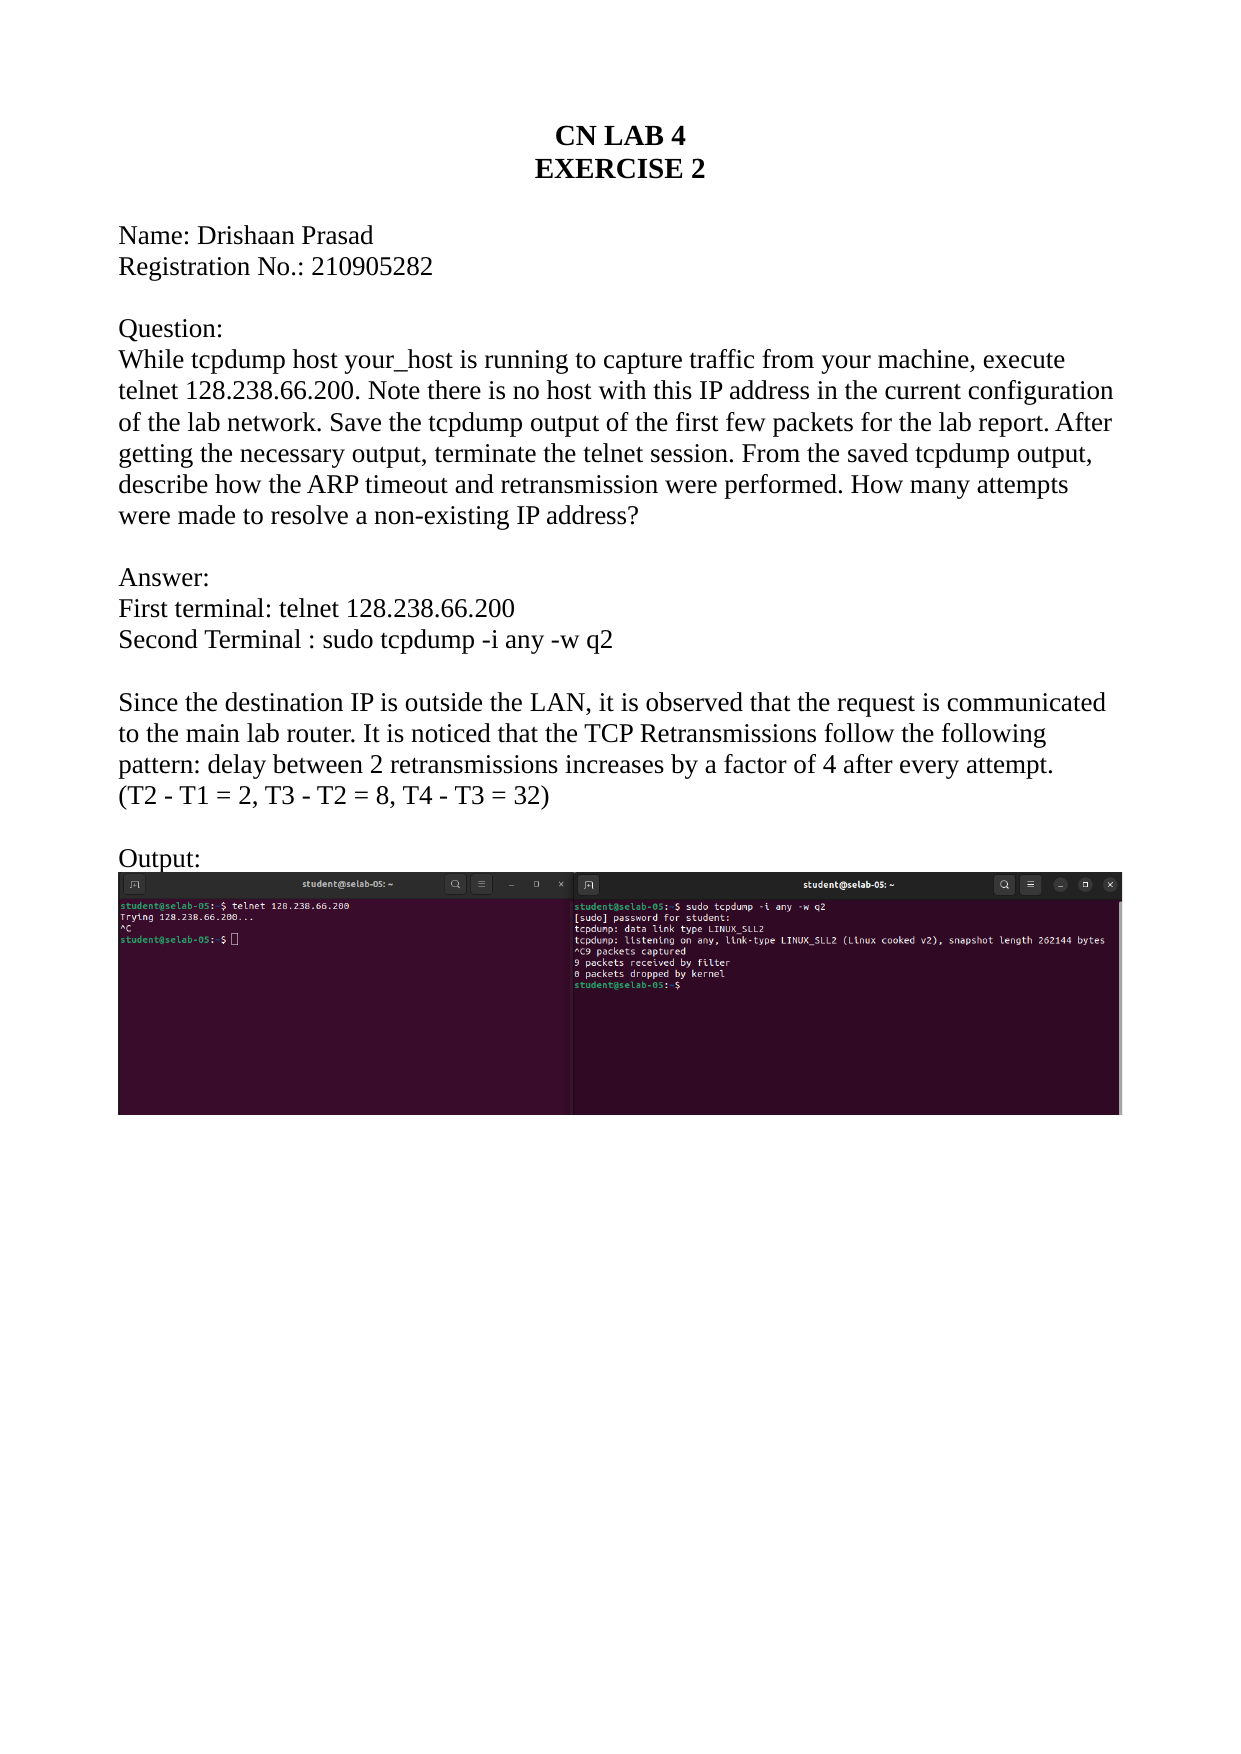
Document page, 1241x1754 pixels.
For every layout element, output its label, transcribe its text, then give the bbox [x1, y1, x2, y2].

text While tcpdump host your_host is running to capture traffic from your machine, execute telnet 128.238.66.200. Note there is no host with this IP address in the current configuration of the lab network. Save the tcpdump output of the first few packets for the lab report. After getting the necessary output, terminate the telnet session. From the saved tcpdump output, describe how the ARP timeout and retransmission were performed. How many attempts were made to resolve a non-existing IP address? [118, 343, 1122, 530]
text Name: Drishaan Prasad [118, 219, 1122, 250]
text CN LAB 4 [118, 118, 1122, 152]
text (T2 - T1 = 2, T3 - T2 = 8, T4 - T3 = 32) [118, 779, 1122, 811]
text Since the destination IP is outside the LAN, it is observed that the request is communicated to the main lab router. It is noticed that the TCP Retransmissions follow the following pattern: delay between 2 retransmissions increases by a factor of 4 after every attempt. [118, 686, 1122, 779]
text Question: [118, 312, 1122, 343]
text EXERCISE 2 [118, 152, 1122, 185]
text First terminal: telnet 128.238.66.200 [118, 592, 1122, 624]
text Answer: [118, 561, 1122, 592]
text Output: [118, 842, 1122, 872]
picture [118, 872, 1123, 1115]
text Second Terminal : sudo tcpdump -i any -w q2 [118, 624, 1122, 655]
text Registration No.: 210905282 [118, 250, 1122, 281]
